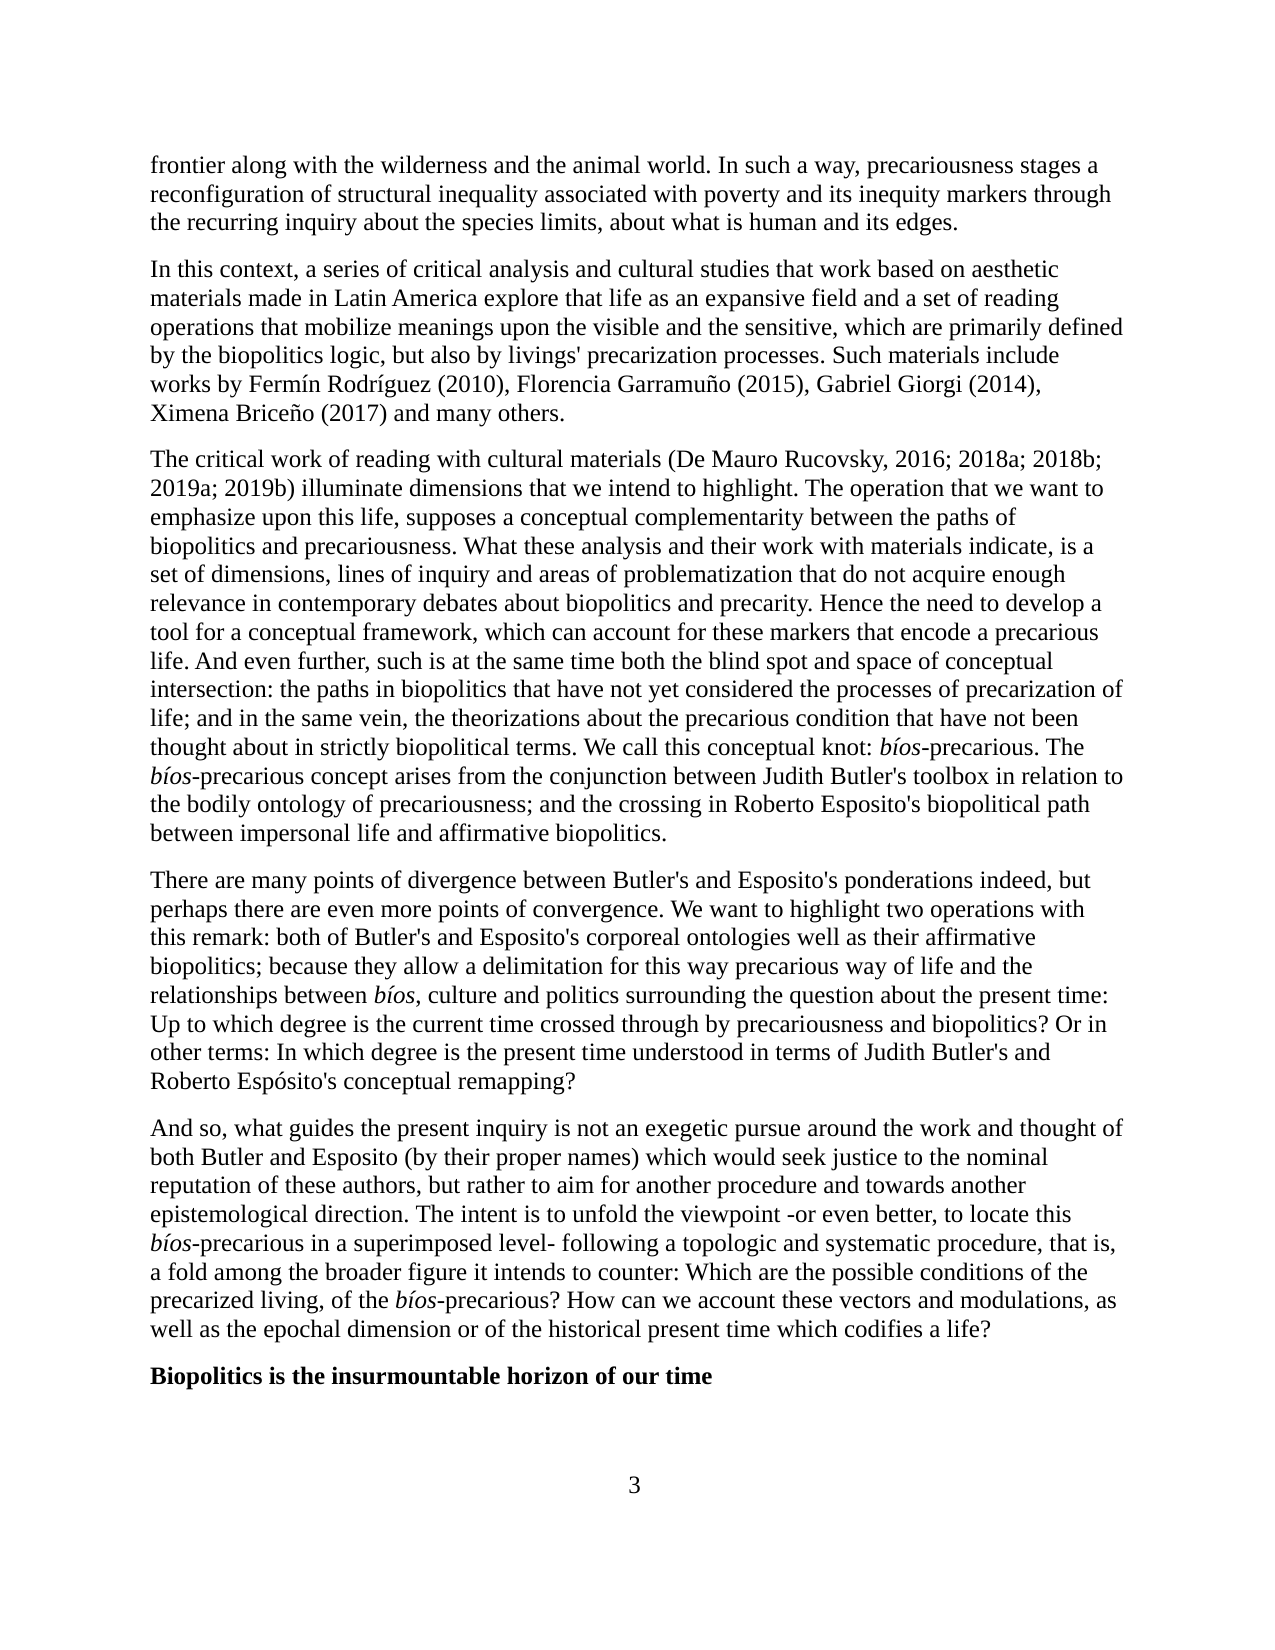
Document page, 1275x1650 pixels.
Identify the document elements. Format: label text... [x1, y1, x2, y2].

text There are many points of divergence between Butler's and Esposito's ponderations indeed, but perhaps there are even more points of convergence. We want to highlight two operations with this remark: both of Butler's and Esposito's corporeal ontologies well as their affirmative biopolitics; because they allow a delimitation for this way precarious way of life and the relationships between bíos, culture and politics surrounding the question about the present time: Up to which degree is the current time crossed through by precariousness and biopolitics? Or in other terms: In which degree is the present time understood in terms of Judith Butler's and Roberto Espósito's conceptual remapping? [150, 865, 1125, 1095]
text Biopolitics is the insurmountable horizon of our time [150, 1361, 1125, 1389]
text In this context, a series of critical analysis and cultural studies that work based on aesthetic materials made in Latin America explore that life as an expansive field and a set of reading operations that mobilize meanings upon the visible and the sensitive, which are primarily defined by the biopolitics logic, but also by livings' precarization processes. Such materials include works by Fermín Rodríguez (2010), Florencia Garramuño (2015), Gabriel Giorgi (2014), Ximena Briceño (2017) and many others. [150, 254, 1125, 427]
text frontier along with the wilderness and the animal world. In such a way, precariousness stages a reconfiguration of structural inequality associated with poverty and its inequity markers through the recurring inquiry about the species limits, about what is human and its edges. [150, 150, 1125, 236]
text And so, what guides the present inquiry is not an exegetic pursue around the work and thought of both Butler and Esposito (by their proper names) which would seek justice to the nominal reputation of these authors, but rather to aim for another procedure and towards another epistemological direction. The intent is to unfold the viewpoint -or even better, to locate this bíos-precarious in a superimposed level- following a topologic and systematic procedure, that is, a fold among the broader figure it intends to counter: Which are the possible conditions of the precarized living, of the bíos-precarious? How can we account these vectors and modulations, as well as the epochal dimension or of the historical present time which codifies a life? [150, 1113, 1125, 1343]
text The critical work of reading with cultural materials (De Mauro Rucovsky, 2016; 2018a; 2018b; 2019a; 2019b) illuminate dimensions that we intend to highlight. The operation that we want to emphasize upon this life, supposes a conceptual complementarity between the paths of biopolitics and precariousness. What these analysis and their work with materials indicate, is a set of dimensions, lines of inquiry and areas of problematization that do not acquire enough relevance in contemporary debates about biopolitics and precarity. Hence the need to develop a tool for a conceptual framework, which can account for these markers that encode a precarious life. And even further, such is at the same time both the blind spot and space of conceptual intersection: the paths in biopolitics that have not yet considered the processes of precarization of life; and in the same vein, the theorizations about the precarious condition that have not been thought about in strictly biopolitical terms. We call this conceptual knot: bíos-precarious. The bíos-precarious concept arises from the conjunction between Judith Butler's toolbox in relation to the bodily ontology of precariousness; and the crossing in Roberto Esposito's biopolitical path between impersonal life and affirmative biopolitics. [150, 444, 1125, 847]
